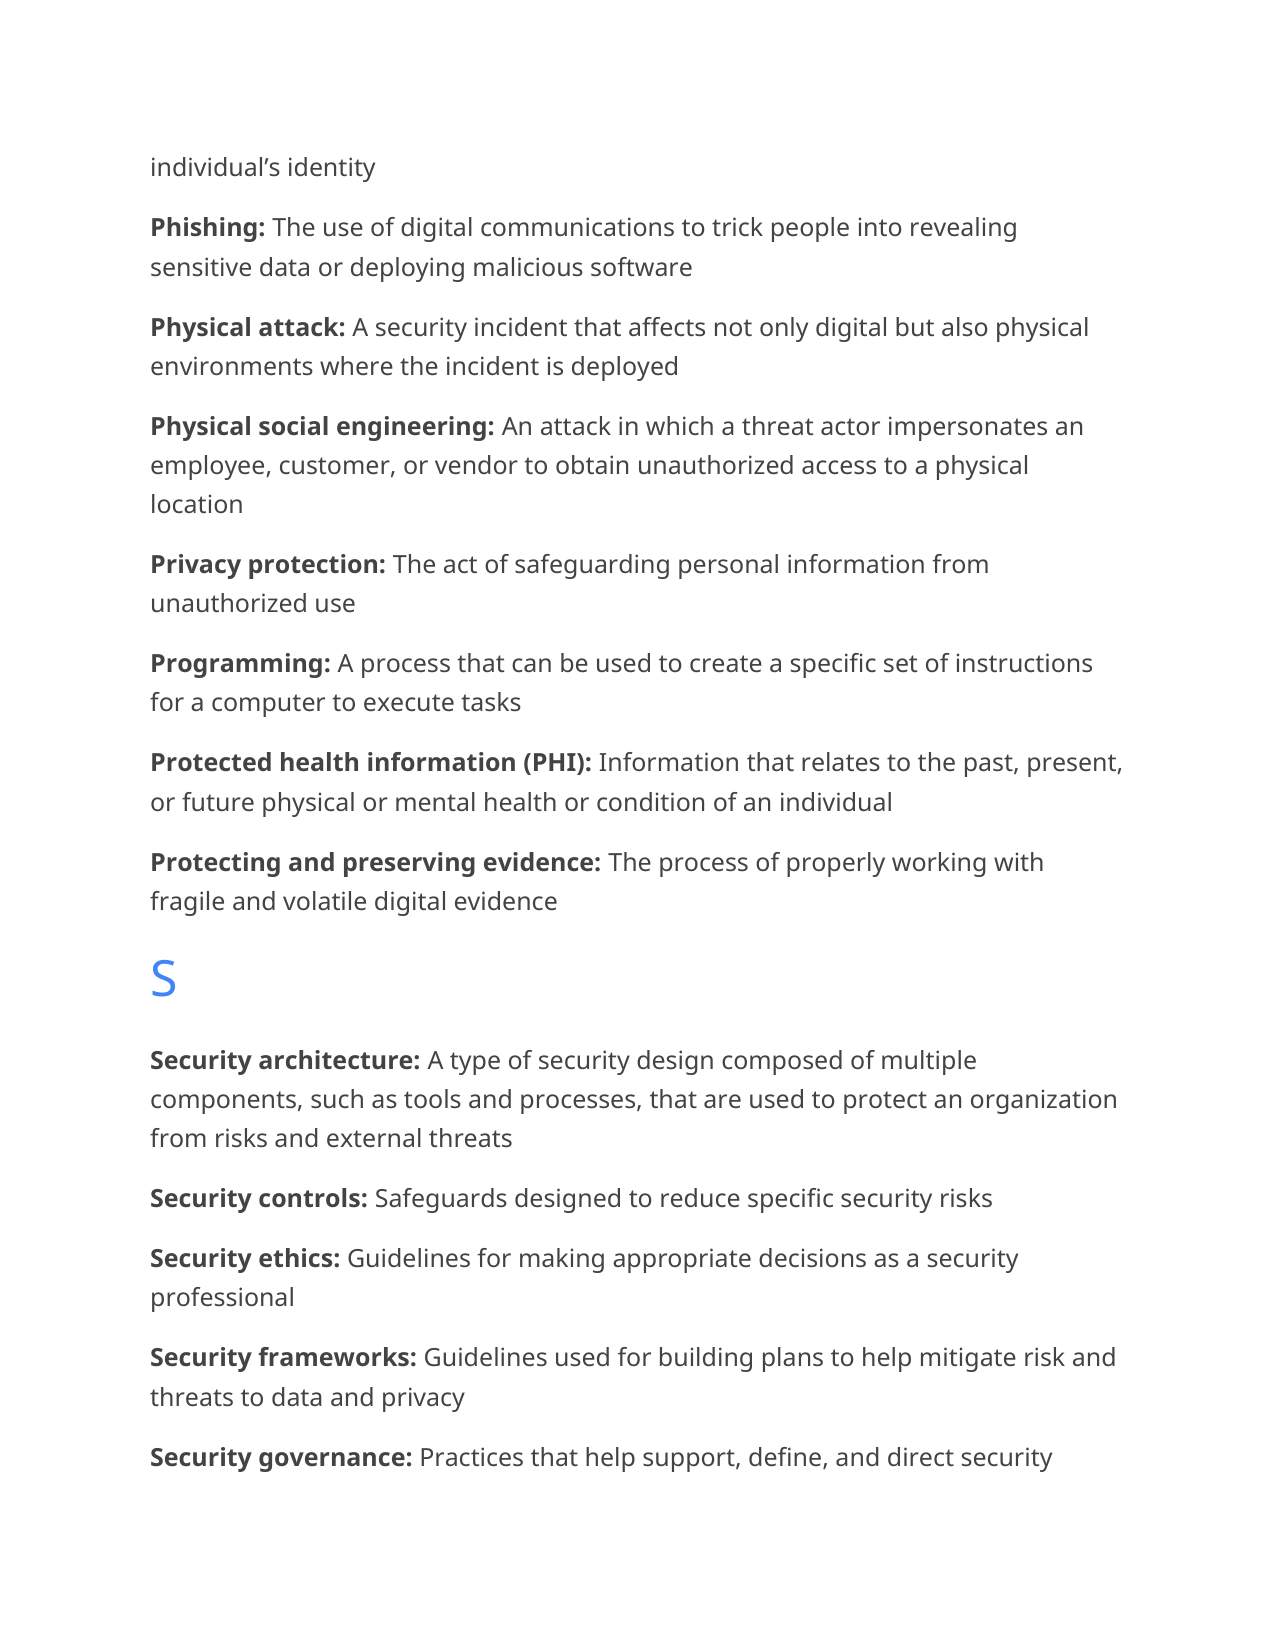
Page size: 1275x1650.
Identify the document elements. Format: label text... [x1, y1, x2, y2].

text Programming: A process that can be used to create a specific set of instructions for a computer to execute tasks [150, 646, 1125, 719]
text Security controls: Safeguards designed to reduce specific security risks [150, 1181, 1125, 1215]
text Protecting and preserving evidence: The process of properly working with fragile and volatile digital evidence [150, 844, 1125, 917]
text Phishing: The use of digital communications to trick people into revealing sensitive data or deploying malicious software [150, 210, 1125, 283]
text Security architecture: A type of security design composed of multiple components, such as tools and processes, that are used to protect an organization from risks and external threats [150, 1042, 1125, 1155]
text Physical social engineering: An attack in which a threat actor impersonates an employee, customer, or vendor to obtain unauthorized access to a physical location [150, 408, 1125, 521]
text Physical attack: A security incident that affects not only digital but also physical environments where the incident is deployed [150, 309, 1125, 382]
text Security frameworks: Guidelines used for building plans to help mitigate risk and threats to data and privacy [150, 1340, 1125, 1413]
text Privacy protection: The act of safeguarding personal information from unauthorized use [150, 547, 1125, 620]
text S [150, 943, 1125, 1011]
text Protected health information (PHI): Information that relates to the past, present, or future physical or mental health or condition of an individual [150, 745, 1125, 818]
text Security ethics: Guidelines for making appropriate decisions as a security professional [150, 1241, 1125, 1314]
text Security governance: Practices that help support, define, and direct security [150, 1439, 1125, 1473]
text individual’s identity [150, 150, 1125, 184]
